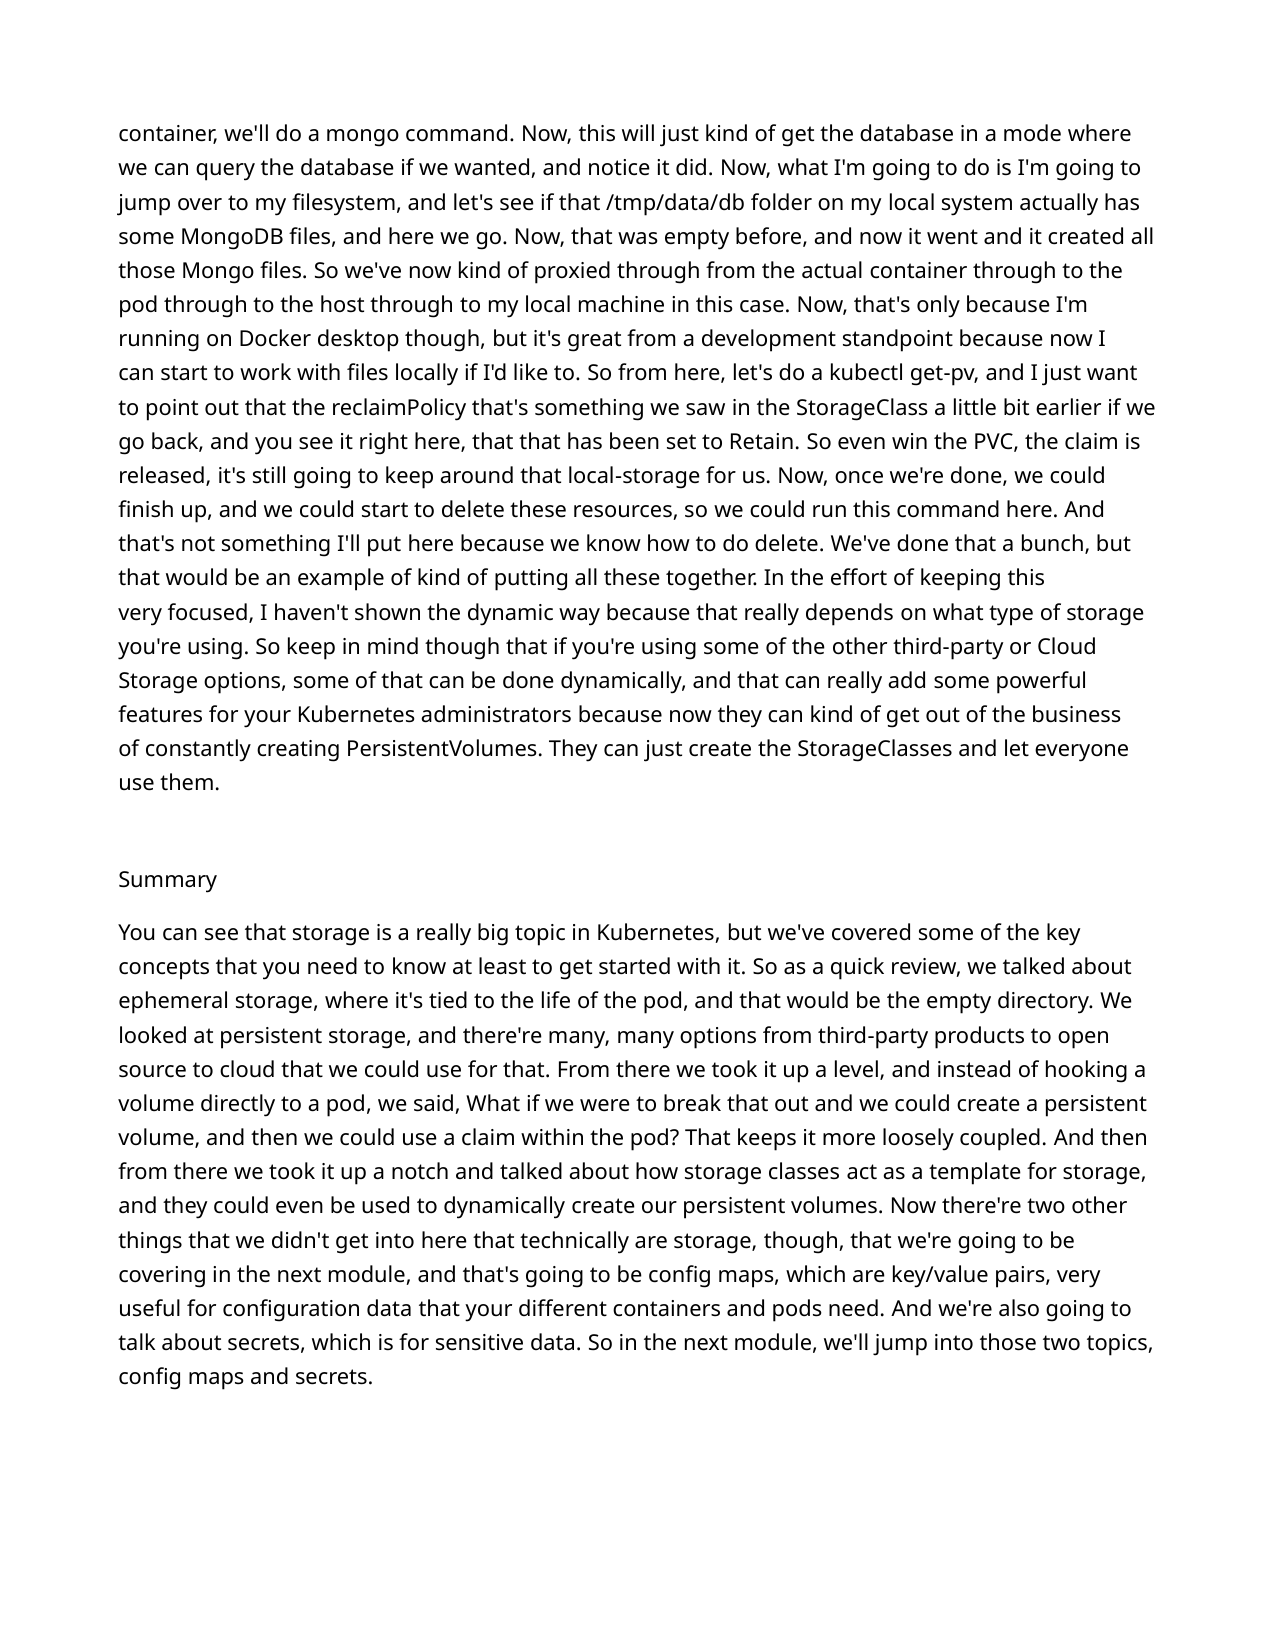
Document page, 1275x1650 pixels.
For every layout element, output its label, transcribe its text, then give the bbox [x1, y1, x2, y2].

text container, we'll do a mongo command. Now, this will just kind of get the database in a mode where we can query the database if we wanted, and notice it did. Now, what I'm going to do is I'm going to jump over to my filesystem, and let's see if that /tmp/data/db folder on my local system actually has some MongoDB files, and here we go. Now, that was empty before, and now it went and it created all those Mongo files. So we've now kind of proxied through from the actual container through to the pod through to the host through to my local machine in this case. Now, that's only because I'm running on Docker desktop though, but it's great from a development standpoint because now I can start to work with files locally if I'd like to. So from here, let's do a kubectl get‑pv, and I just want to point out that the reclaimPolicy that's something we saw in the StorageClass a little bit earlier if we go back, and you see it right here, that that has been set to Retain. So even win the PVC, the claim is released, it's still going to keep around that local‑storage for us. Now, once we're done, we could finish up, and we could start to delete these resources, so we could run this command here. And that's not something I'll put here because we know how to do delete. We've done that a bunch, but that would be an example of kind of putting all these together. In the effort of keeping this very focused, I haven't shown the dynamic way because that really depends on what type of storage you're using. So keep in mind though that if you're using some of the other third‑party or Cloud Storage options, some of that can be done dynamically, and that can really add some powerful features for your Kubernetes administrators because now they can kind of get out of the business of constantly creating PersistentVolumes. They can just create the StorageClasses and let everyone use them. [118, 118, 1157, 797]
subtitle Summary [118, 864, 1157, 894]
text You can see that storage is a really big topic in Kubernetes, but we've covered some of the key concepts that you need to know at least to get started with it. So as a quick review, we talked about ephemeral storage, where it's tied to the life of the pod, and that would be the empty directory. We looked at persistent storage, and there're many, many options from third‑party products to open source to cloud that we could use for that. From there we took it up a level, and instead of hooking a volume directly to a pod, we said, What if we were to break that out and we could create a persistent volume, and then we could use a claim within the pod? That keeps it more loosely coupled. And then from there we took it up a notch and talked about how storage classes act as a template for storage, and they could even be used to dynamically create our persistent volumes. Now there're two other things that we didn't get into here that technically are storage, though, that we're going to be covering in the next module, and that's going to be config maps, which are key/value pairs, very useful for configuration data that your different containers and pods need. And we're also going to talk about secrets, which is for sensitive data. So in the next module, we'll jump into those two topics, config maps and secrets. [118, 917, 1157, 1391]
